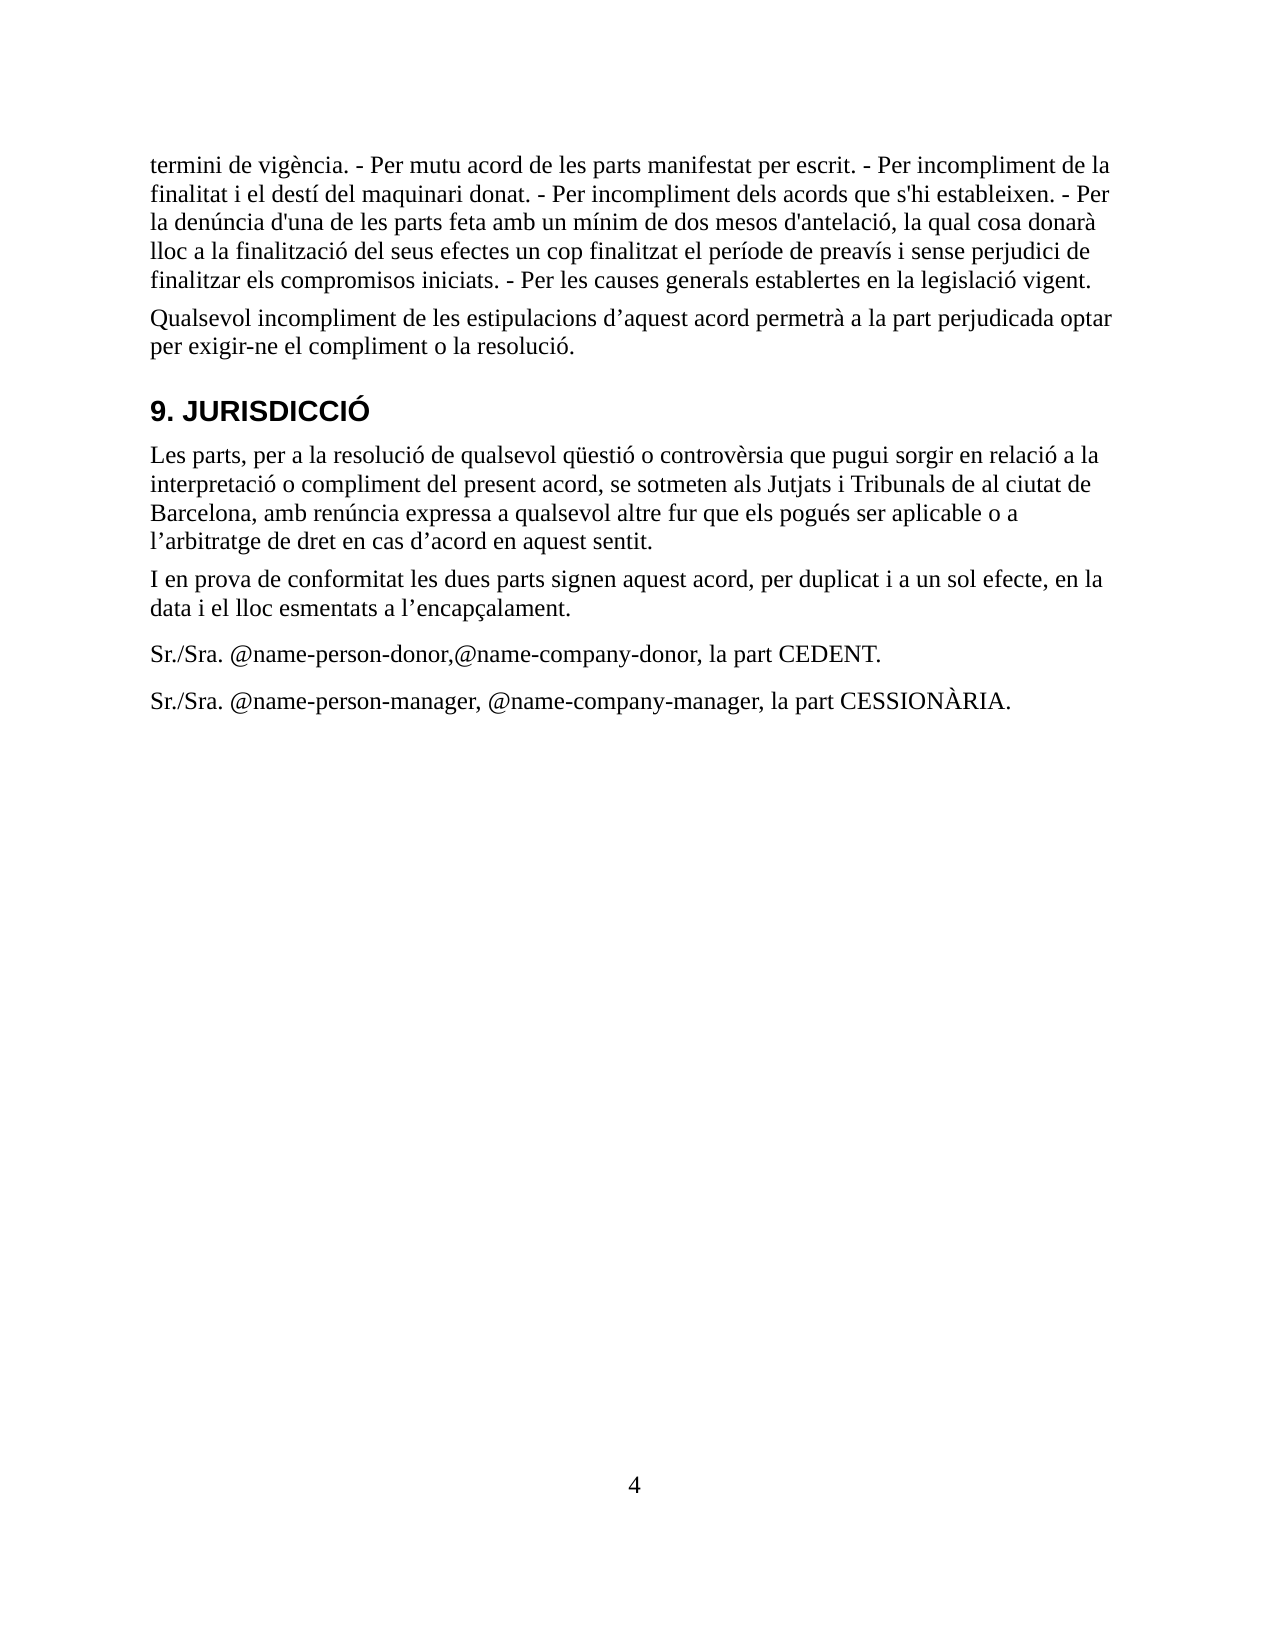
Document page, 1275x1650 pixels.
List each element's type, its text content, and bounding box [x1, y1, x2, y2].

text Sr./Sra. @name-person-manager, @name-company-manager, la part CESSIONÀRIA. [150, 686, 1125, 715]
text Qualsevol incompliment de les estipulacions d’aquest acord permetrà a la part perjudicada optar per exigir-ne el compliment o la resolució. [150, 303, 1125, 360]
subtitle 9. JURISDICCIÓ [150, 394, 1125, 428]
text I en prova de conformitat les dues parts signen aquest acord, per duplicat i a un sol efecte, en la data i el lloc esmentats a l’encapçalament. [150, 564, 1125, 622]
text termini de vigència. - Per mutu acord de les parts manifestat per escrit. - Per incompliment de la finalitat i el destí del maquinari donat. - Per incompliment dels acords que s'hi estableixen. - Per la denúncia d'una de les parts feta amb un mínim de dos mesos d'antelació, la qual cosa donarà lloc a la finalització del seus efectes un cop finalitzat el període de preavís i sense perjudici de finalitzar els compromisos iniciats. - Per les causes generals establertes en la legislació vigent. [150, 150, 1125, 294]
text Sr./Sra. @name-person-donor,@name-company-donor, la part CEDENT. [150, 639, 1125, 668]
text Les parts, per a la resolució de qualsevol qüestió o controvèrsia que pugui sorgir en relació a la interpretació o compliment del present acord, se sotmeten als Jutjats i Tribunals de al ciutat de Barcelona, amb renúncia expressa a qualsevol altre fur que els pogués ser aplicable o a l’arbitratge de dret en cas d’acord en aquest sentit. [150, 440, 1125, 555]
